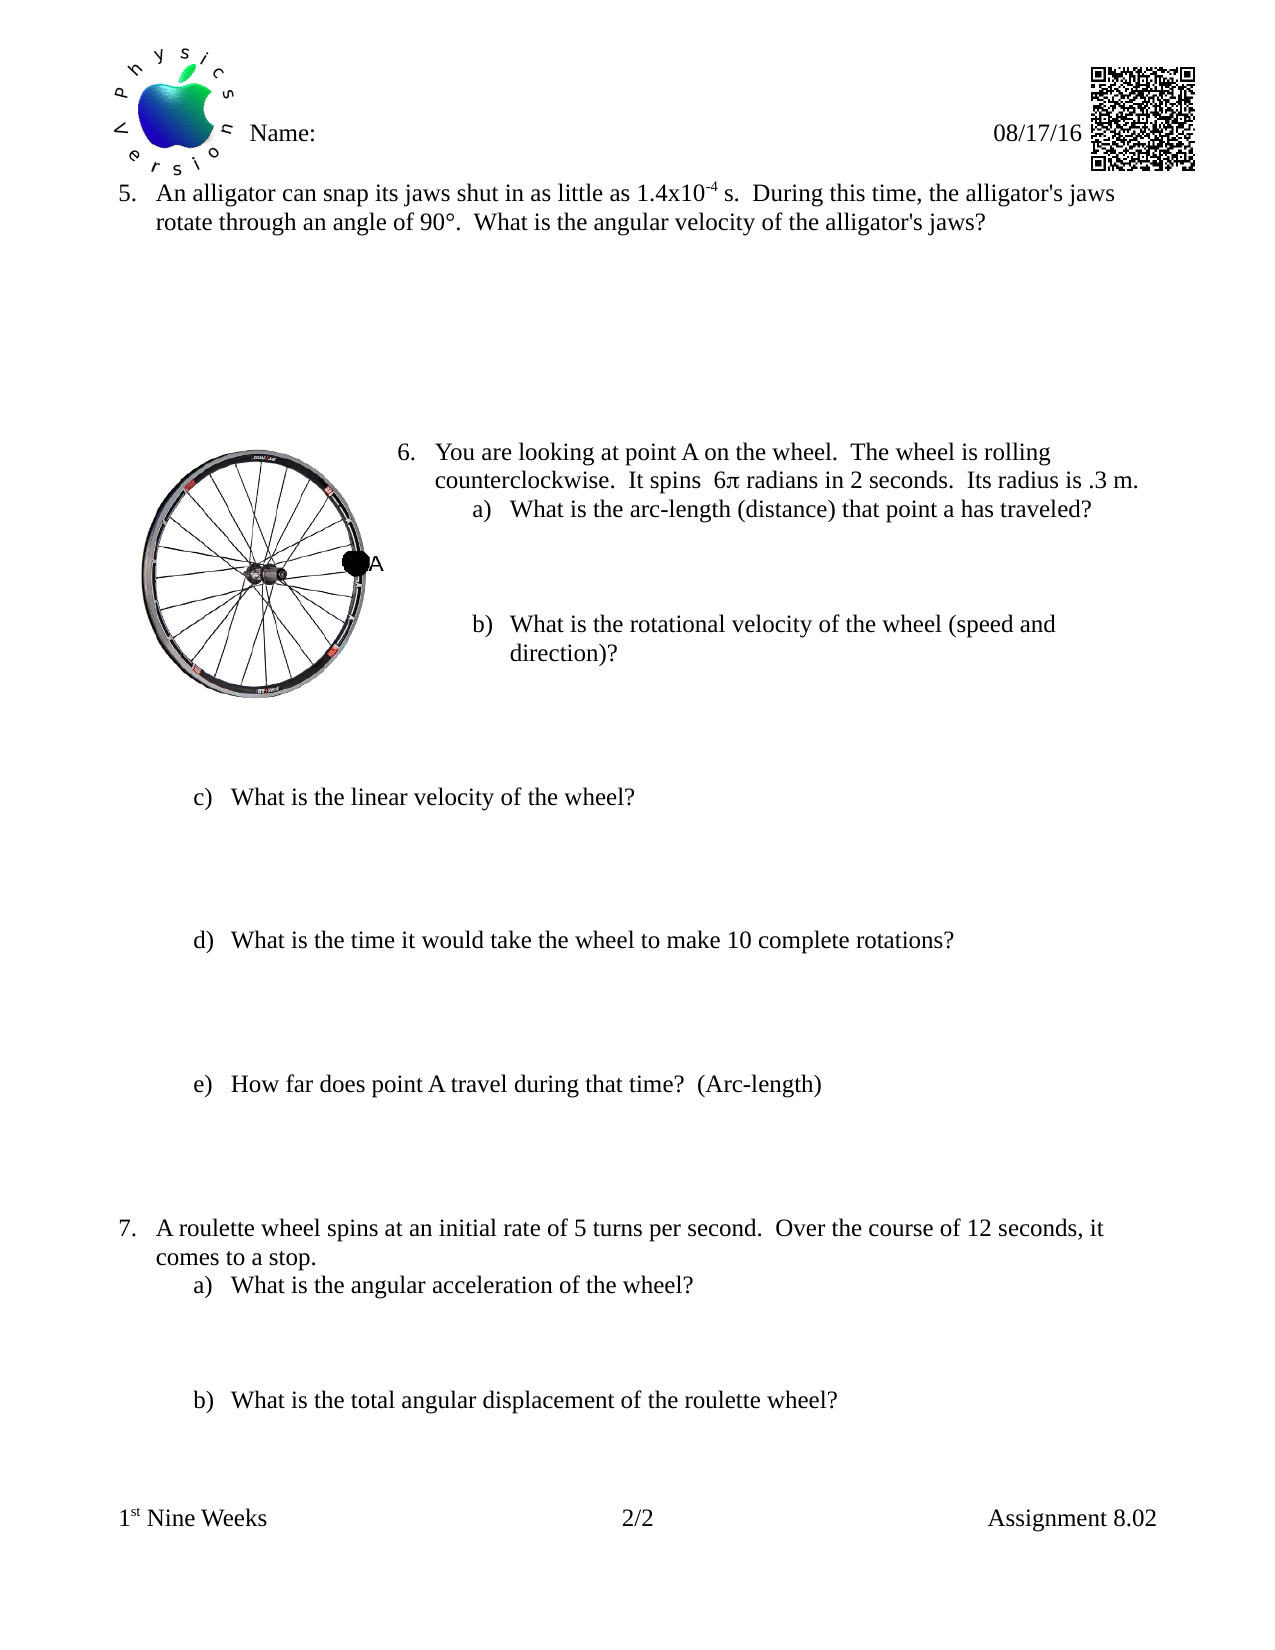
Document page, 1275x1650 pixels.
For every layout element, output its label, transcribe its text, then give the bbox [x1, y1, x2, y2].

list What is the rotational velocity of the wheel (speed and direction)? [397, 609, 1157, 667]
picture [113, 48, 234, 176]
picture [109, 449, 397, 698]
list An alligator can snap its jaws shut in as little as 1.4x10-4 s. During this time, the alligator's jaws rotate through an angle of 90°. What is the angular velocity of the alligator's jaws? [118, 176, 1157, 236]
picture [1082, 58, 1203, 179]
list A roulette wheel spins at an initial rate of 5 turns per second. Over the course of 12 seconds, it comes to a stop. [118, 1213, 1157, 1271]
list What is the arc-length (distance) that point a has traveled? [397, 494, 1157, 523]
list What is the time it would take the wheel to make 10 complete rotations? [193, 926, 1157, 954]
list What is the total angular displacement of the roulette wheel? [193, 1386, 1157, 1414]
list You are looking at point A on the wheel. The wheel is rolling counterclockwise. It spins 6p radians in 2 seconds. Its radius is .3 m. [118, 437, 1157, 494]
list What is the angular acceleration of the wheel? [193, 1271, 1157, 1299]
list What is the linear velocity of the wheel? [193, 782, 1157, 811]
list How far does point A travel during that time? (Arc-length) [193, 1069, 1157, 1098]
